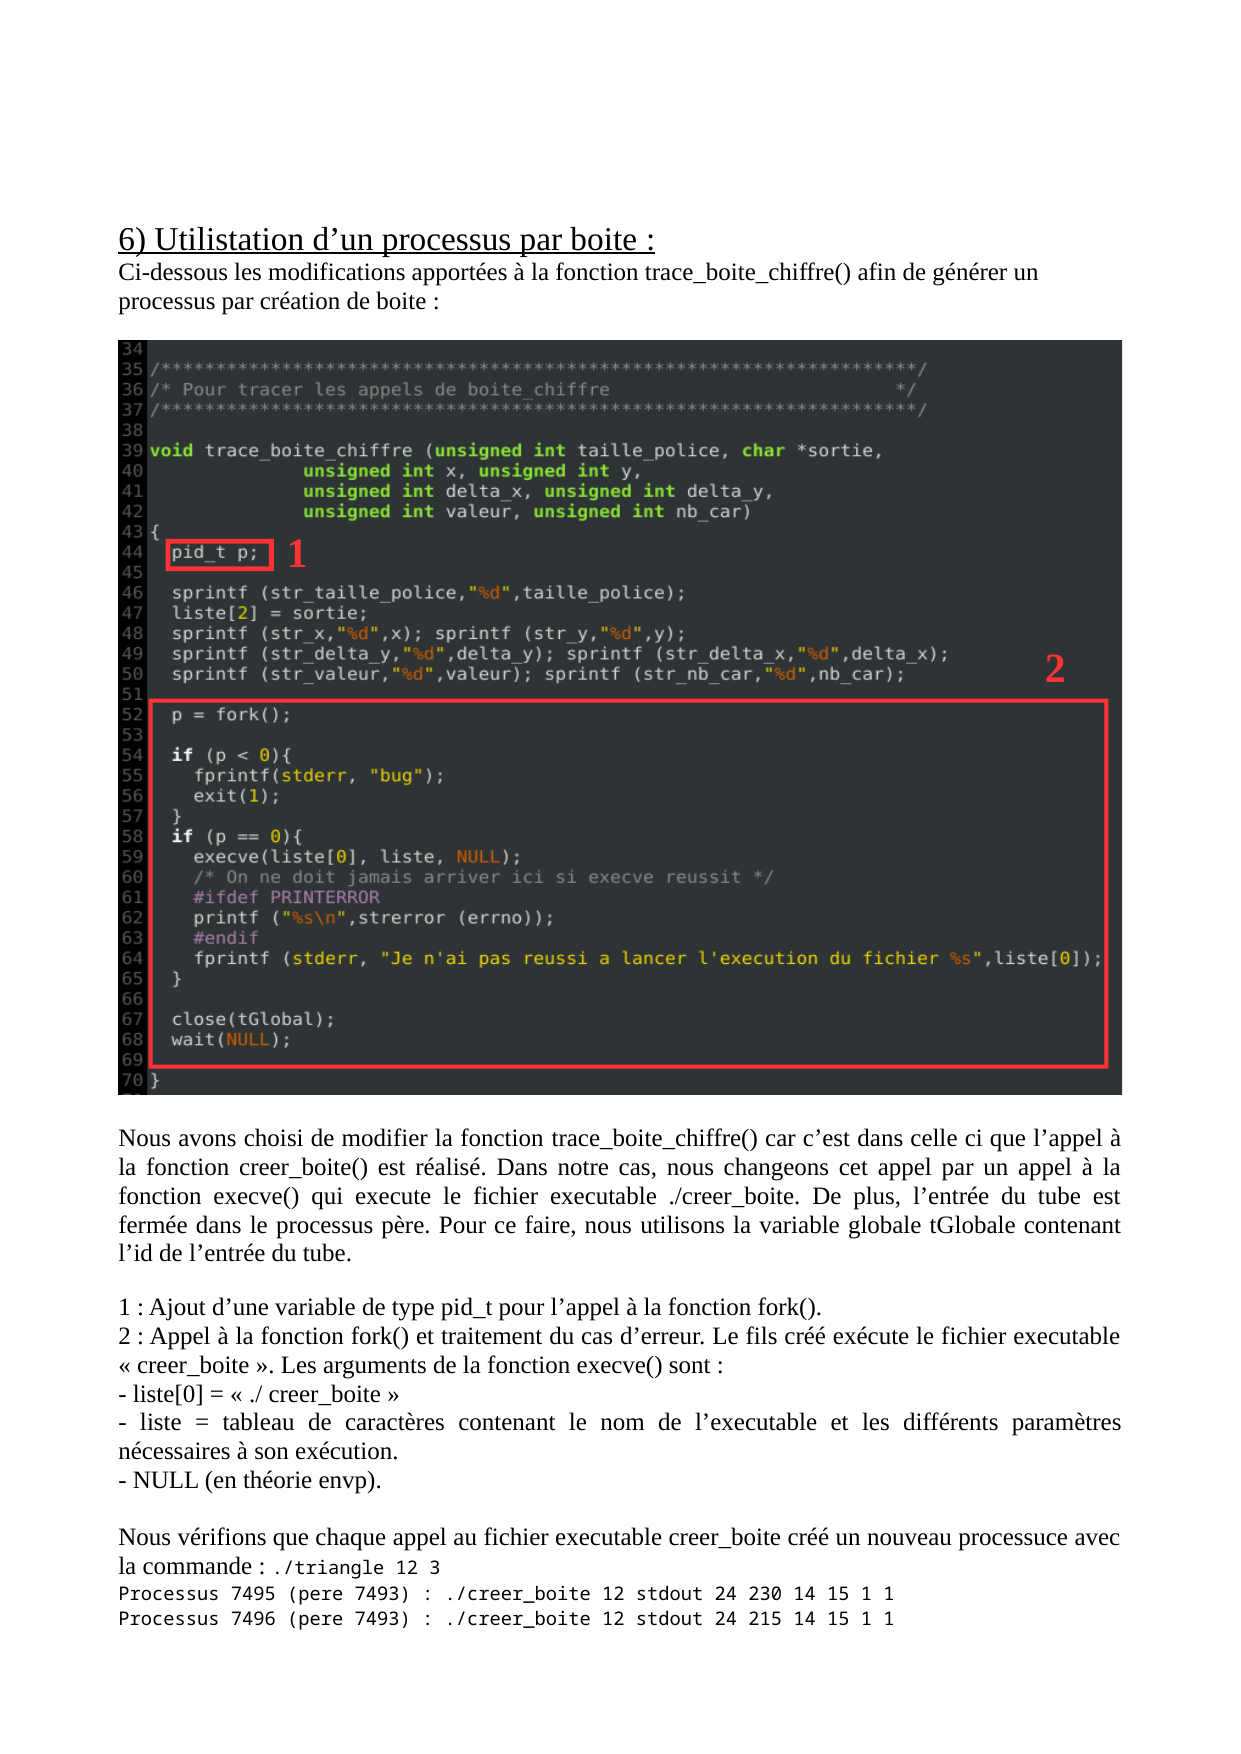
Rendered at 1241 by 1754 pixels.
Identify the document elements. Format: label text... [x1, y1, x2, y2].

text Processus 7495 (pere 7493) : ./creer_boite 12 stdout 24 230 14 15 1 1 [118, 1580, 1122, 1605]
text 1 : Ajout d’une variable de type pid_t pour l’appel à la fonction fork(). [118, 1292, 1122, 1321]
text Processus 7496 (pere 7493) : ./creer_boite 12 stdout 24 215 14 15 1 1 [118, 1605, 1122, 1631]
text 6) Utilistation d’un processus par boite : [118, 219, 1122, 257]
text Nous vérifions que chaque appel au fichier executable creer_boite créé un nouveau processuce avec la commande : ./triangle 12 3 [118, 1522, 1122, 1580]
text - NULL (en théorie envp). [118, 1465, 1122, 1494]
text - liste[0] = « ./ creer_boite » [118, 1379, 1122, 1407]
text Nous avons choisi de modifier la fonction trace_boite_chiffre() car c’est dans celle ci que l’appel à la fonction creer_boite() est réalisé. Dans notre cas, nous changeons cet appel par un appel à la fonction execve() qui execute le fichier executable ./creer_boite. De plus, l’entrée du tube est fermée dans le processus père. Pour ce faire, nous utilisons la variable globale tGlobale contenant l’id de l’entrée du tube. [118, 1123, 1122, 1267]
picture [118, 340, 1123, 1095]
text - liste = tableau de caractères contenant le nom de l’executable et les différents paramètres nécessaires à son exécution. [118, 1407, 1122, 1465]
text 2 : Appel à la fonction fork() et traitement du cas d’erreur. Le fils créé exécute le fichier executable « creer_boite ». Les arguments de la fonction execve() sont : [118, 1321, 1122, 1379]
text Ci-dessous les modifications apportées à la fonction trace_boite_chiffre() afin de générer un processus par création de boite : [118, 257, 1122, 315]
